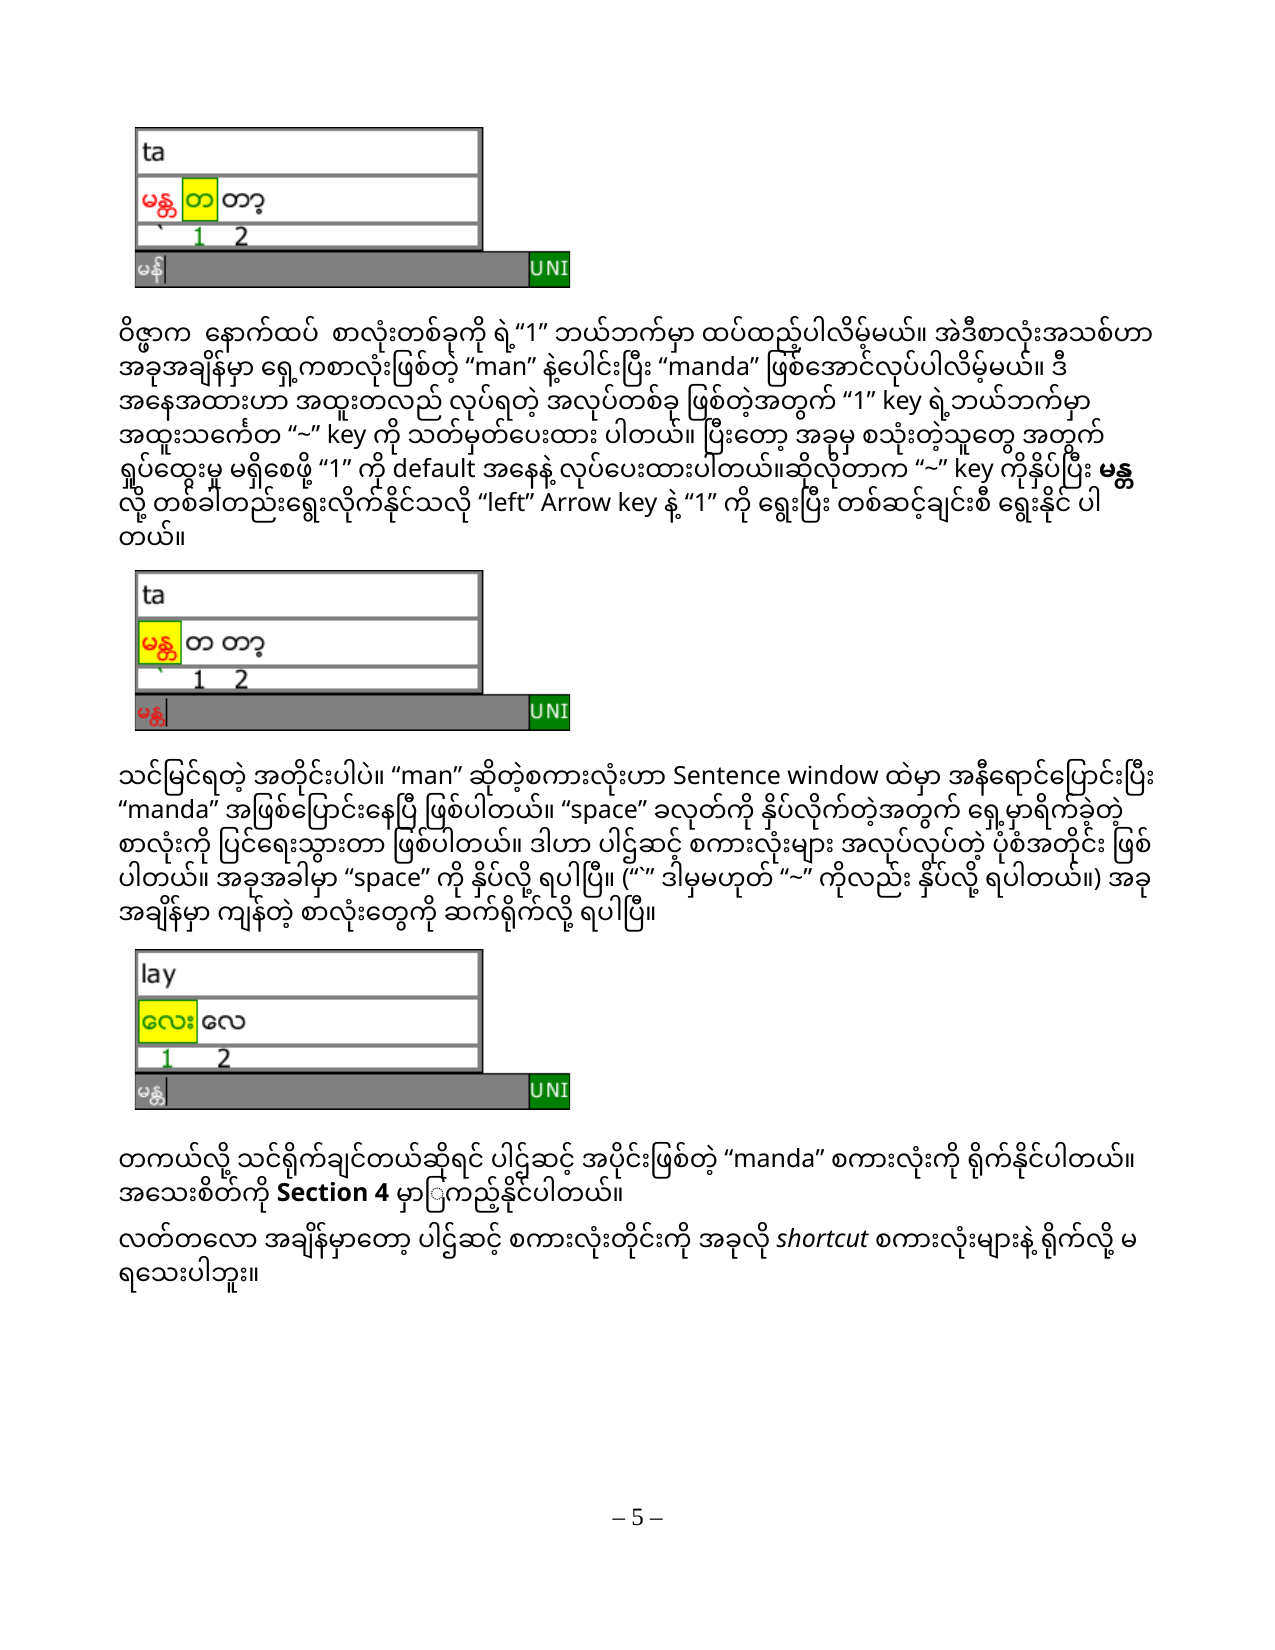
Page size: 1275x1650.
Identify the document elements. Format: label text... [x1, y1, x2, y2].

picture [134, 949, 571, 1110]
picture [134, 127, 571, 288]
text ဝိဇ္ဖာက နောက်ထပ် စာလုံးတစ်ခုကို ရဲ့“1” ဘယ်ဘက်မှာ ထပ်ထည့်ပါလိမ့်မယ်။ အဲဒီစာလုံးအသစ်ဟာ အခုအချိန်မှာ ရှေ့ကစာလုံးဖြစ်တဲ့ “man” နဲ့ပေါင်းပြီး “manda” ဖြစ်အောင်လုပ်ပါလိမ့်မယ်။ ဒီအနေအထားဟာ အထူးတလည် လုပ်ရတဲ့ အလုပ်တစ်ခု ဖြစ်တဲ့အတွက် “1” key ရဲ့ဘယ်ဘက်မှာ အထူးသင်္ကေတ “~” key ကို သတ်မှတ်ပေးထား ပါတယ်။ ပြီးတော့ အခုမှ စသုံးတဲ့သူတွေ အတွက် ရှုပ်ထွေးမှု မရှိစေဖို့ “1” ကို default အနေနဲ့ လုပ်ပေးထားပါတယ်။ဆိုလိုတာက “~” key ကိုနှိပ်ပြီး မန္တ လို့ တစ်ခါတည်းရွေးလိုက်နိုင်သလို “left” Arrow key နဲ့ “1” ကို ရွေးပြီး တစ်ဆင့်ချင်းစီ ရွေးနိုင် ပါတယ်။ [118, 314, 1157, 553]
text သင်မြင်ရတဲ့ အတိုင်းပါပဲ။ “man” ဆိုတဲ့စကားလုံးဟာ Sentence window ထဲမှာ အနီရောင်ပြောင်းပြီး “manda” အဖြစ်ပြောင်းနေပြီ ဖြစ်ပါတယ်။ “space” ခလုတ်ကို နှိပ်လိုက်တဲ့အတွက် ရှေ့မှာရိက်ခဲ့တဲ့စာလုံးကို ပြင်ရေးသွားတာ ဖြစ်ပါတယ်။ ဒါဟာ ပါဌ်ဆင့် စကားလုံးများ အလုပ်လုပ်တဲ့ ပုံစံအတိုင်း ဖြစ်ပါတယ်။ အခုအခါမှာ “space” ကို နှိပ်လို့ ရပါပြီ။ (“`” ဒါမှမဟုတ် “~” ကိုလည်း နှိပ်လို့ ရပါတယ်။) အခုအချိန်မှာ ကျန်တဲ့ စာလုံးတွေကို ဆက်ရိုက်လို့ ရပါပြီ။ [118, 758, 1157, 928]
picture [134, 570, 571, 731]
text လတ်တလော အချိန်မှာတော့ ပါဌ်ဆင့် စကားလုံးတိုင်းကို အခုလို shortcut စကားလုံးများနဲ့ ရိုက်လို့ မရသေးပါဘူး။ [118, 1221, 1157, 1289]
text တကယ်လို့ သင်ရိုက်ချင်တယ်ဆိုရင် ပါဌ်ဆင့် အပိုင်းဖြစ်တဲ့ “manda” စကားလုံးကို ရိုက်နိုင်ပါတယ်။ အသေးစိတ်ကို Section 4 မှာြကည့်နိုင်ပါတယ်။ [118, 1140, 1157, 1208]
